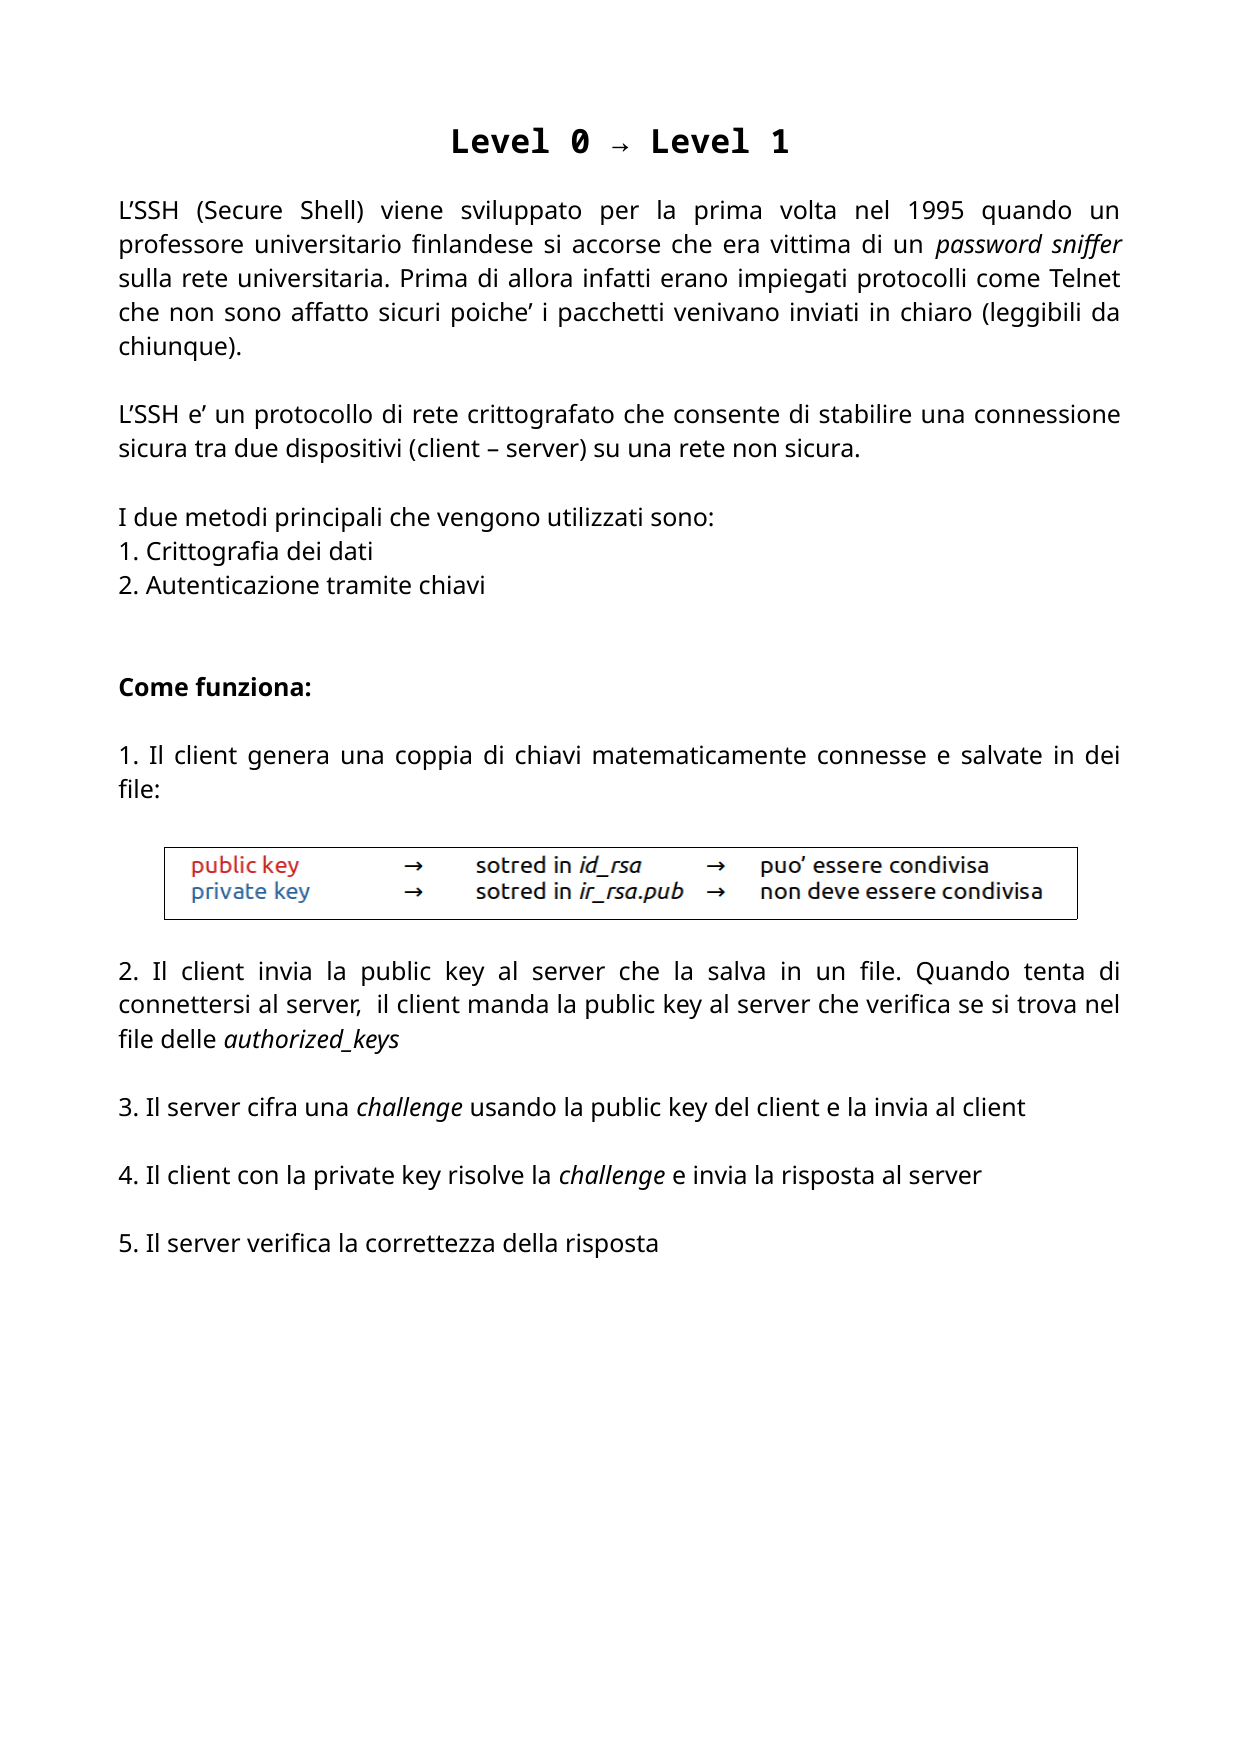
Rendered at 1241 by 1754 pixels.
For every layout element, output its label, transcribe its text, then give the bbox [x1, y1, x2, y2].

text 2. Autenticazione tramite chiavi [118, 567, 1122, 601]
text I due metodi principali che vengono utilizzati sono: [118, 499, 1122, 533]
text L’SSH (Secure Shell) viene sviluppato per la prima volta nel 1995 quando un professore universitario finlandese si accorse che era vittima di un password sniffer sulla rete universitaria. Prima di allora infatti erano impiegati protocolli come Telnet che non sono affatto sicuri poiche’ i pacchetti venivano inviati in chiaro (leggibili da chiunque). [118, 193, 1122, 363]
text 5. Il server verifica la correttezza della risposta [118, 1226, 1122, 1260]
text 4. Il client con la private key risolve la challenge e invia la risposta al server [118, 1157, 1122, 1192]
text Come funziona: [118, 669, 1122, 704]
text L’SSH e’ un protocollo di rete crittografato che consente di stabilire una connessione sicura tra due dispositivi (client – server) su una rete non sicura. [118, 397, 1122, 465]
text 3. Il server cifra una challenge usando la public key del client e la invia al client [118, 1089, 1122, 1123]
text 1. Il client genera una coppia di chiavi matematicamente connesse e salvate in dei file: [118, 738, 1122, 806]
text 2. Il client invia la public key al server che la salva in un file. Quando tenta di connettersi al server, il client manda la public key al server che verifica se si trova nel file delle authorized_keys [118, 953, 1122, 1055]
text 1. Crittografia dei dati [118, 533, 1122, 567]
picture [166, 849, 1074, 916]
text Level 0 → Level 1 [118, 118, 1122, 163]
